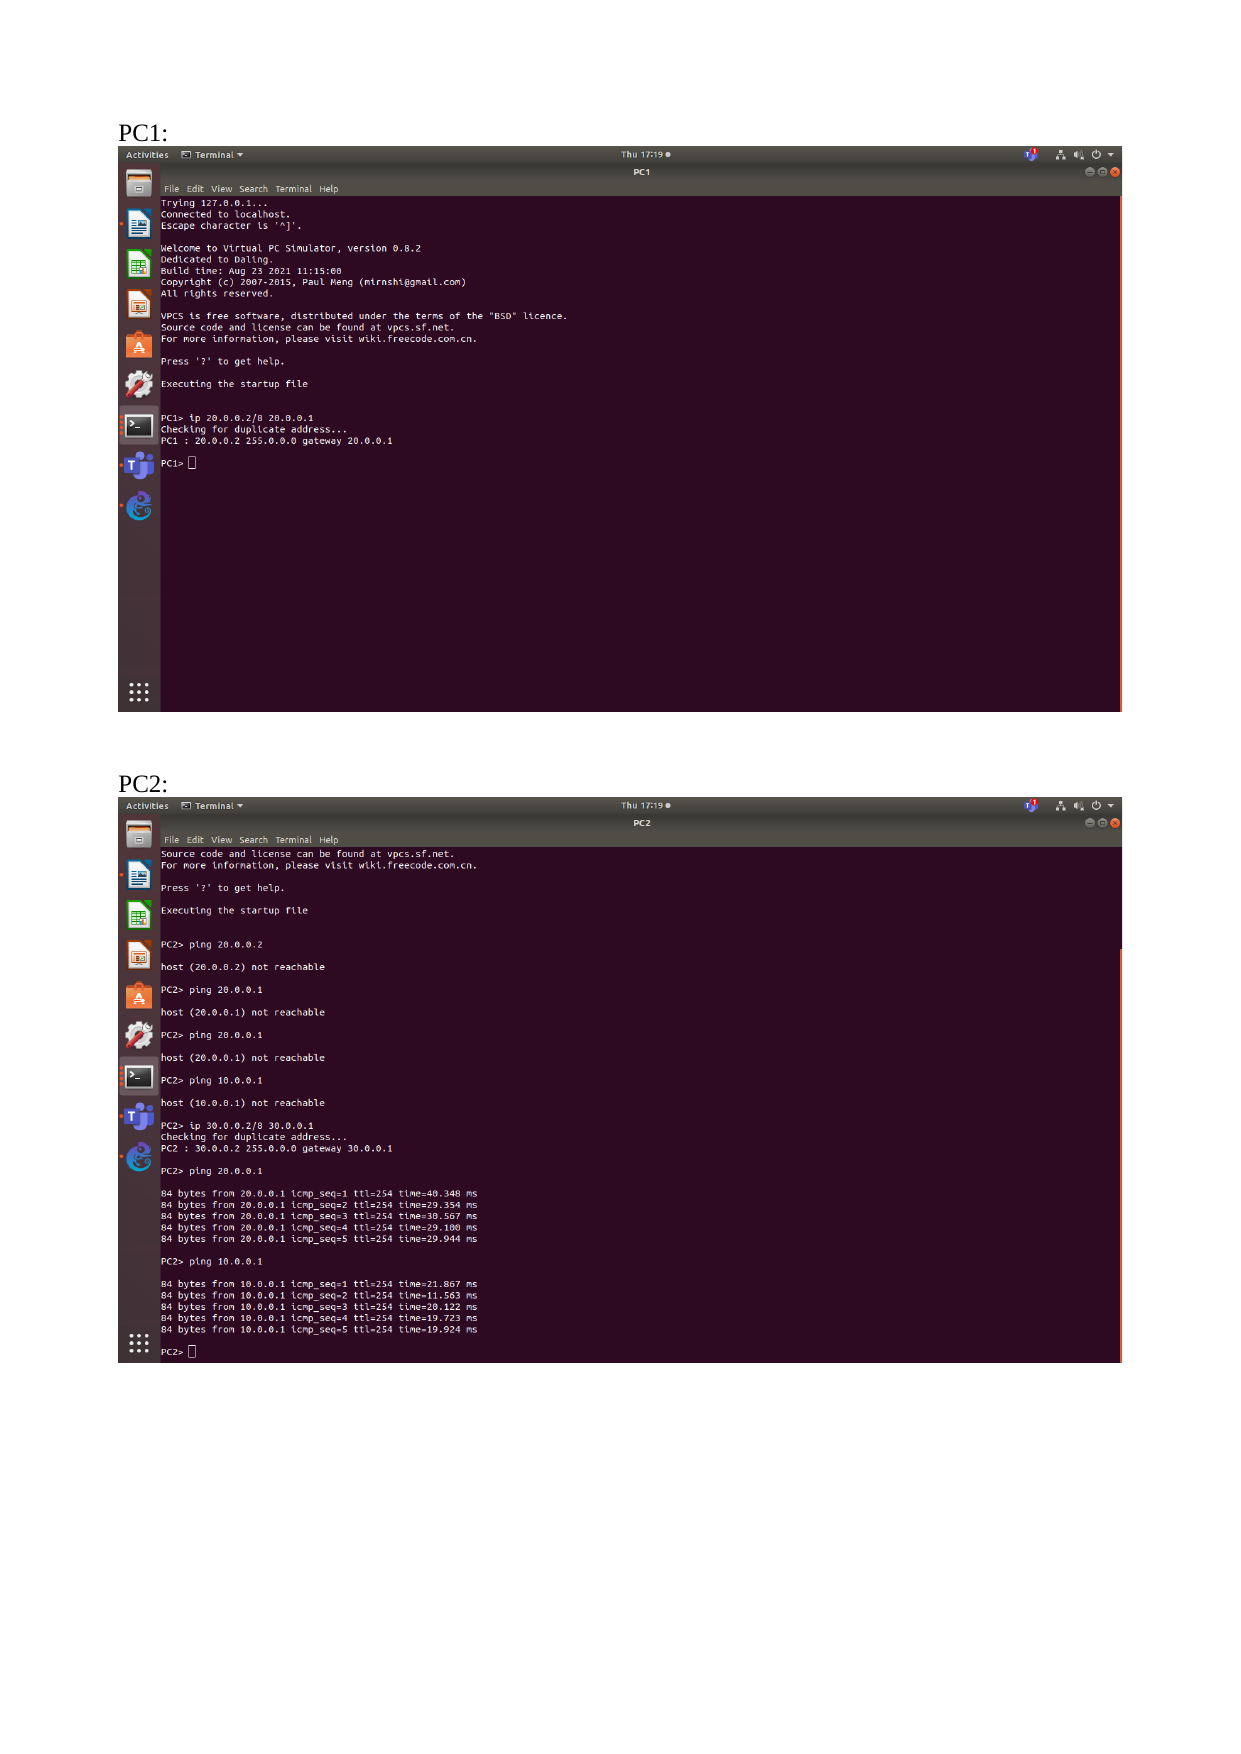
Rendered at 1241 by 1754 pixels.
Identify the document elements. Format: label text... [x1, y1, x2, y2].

text PC1: [118, 118, 1122, 146]
text PC2: [118, 769, 1122, 797]
